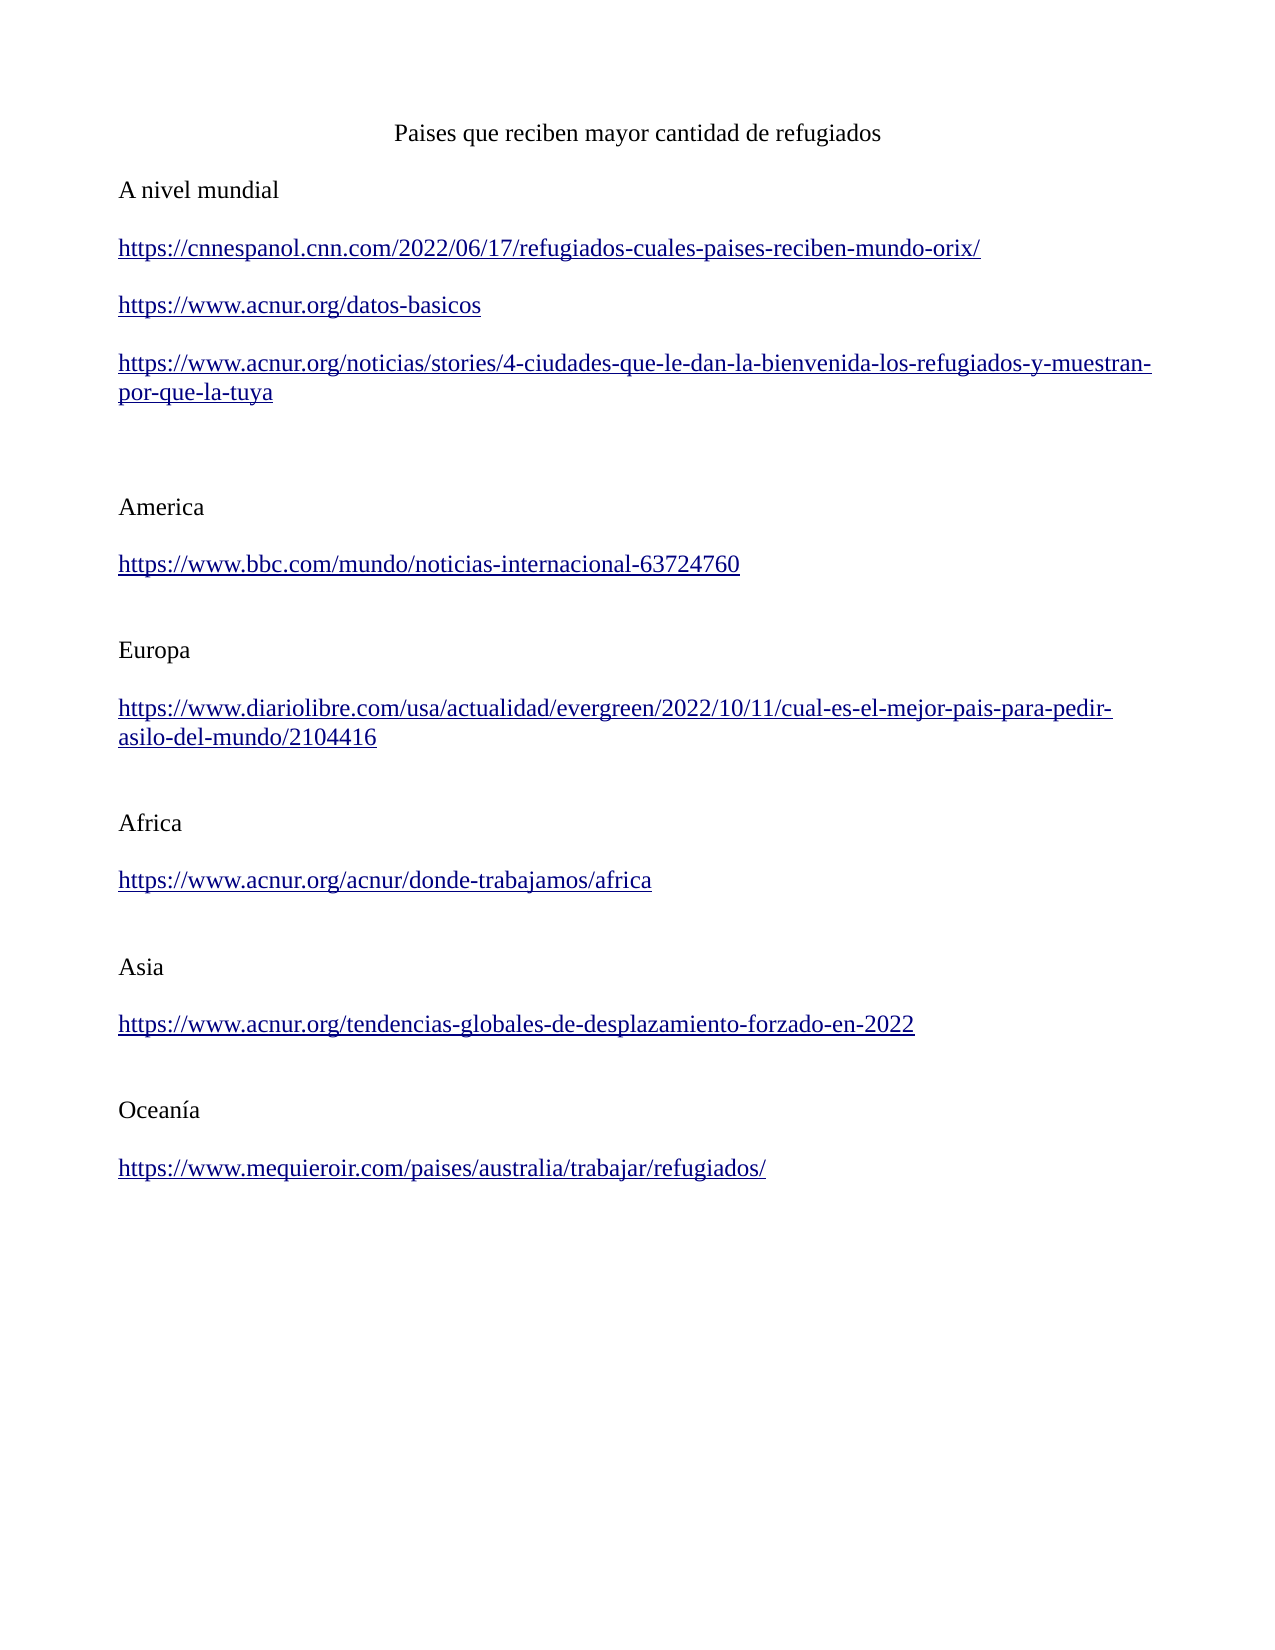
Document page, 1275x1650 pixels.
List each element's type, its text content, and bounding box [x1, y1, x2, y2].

text A nivel mundial [118, 176, 1157, 204]
text https://www.acnur.org/acnur/donde-trabajamos/africa [118, 866, 1157, 894]
text Asia [118, 952, 1157, 981]
text https://www.acnur.org/noticias/stories/4-ciudades-que-le-dan-la-bienvenida-los-refugiados-y-muestran-por-que-la-tuya [118, 348, 1157, 406]
text https://www.diariolibre.com/usa/actualidad/evergreen/2022/10/11/cual-es-el-mejor-pais-para-pedir-asilo-del-mundo/2104416 [118, 693, 1157, 751]
text Europa [118, 636, 1157, 664]
text Paises que reciben mayor cantidad de refugiados [118, 118, 1157, 147]
text https://www.bbc.com/mundo/noticias-internacional-63724760 [118, 549, 1157, 578]
text https://www.mequieroir.com/paises/australia/trabajar/refugiados/ [118, 1153, 1157, 1182]
text https://cnnespanol.cnn.com/2022/06/17/refugiados-cuales-paises-reciben-mundo-orix/ [118, 233, 1157, 262]
text America [118, 492, 1157, 521]
text Africa [118, 808, 1157, 837]
text Oceanía [118, 1096, 1157, 1124]
text https://www.acnur.org/datos-basicos [118, 291, 1157, 319]
text https://www.acnur.org/tendencias-globales-de-desplazamiento-forzado-en-2022 [118, 1009, 1157, 1038]
